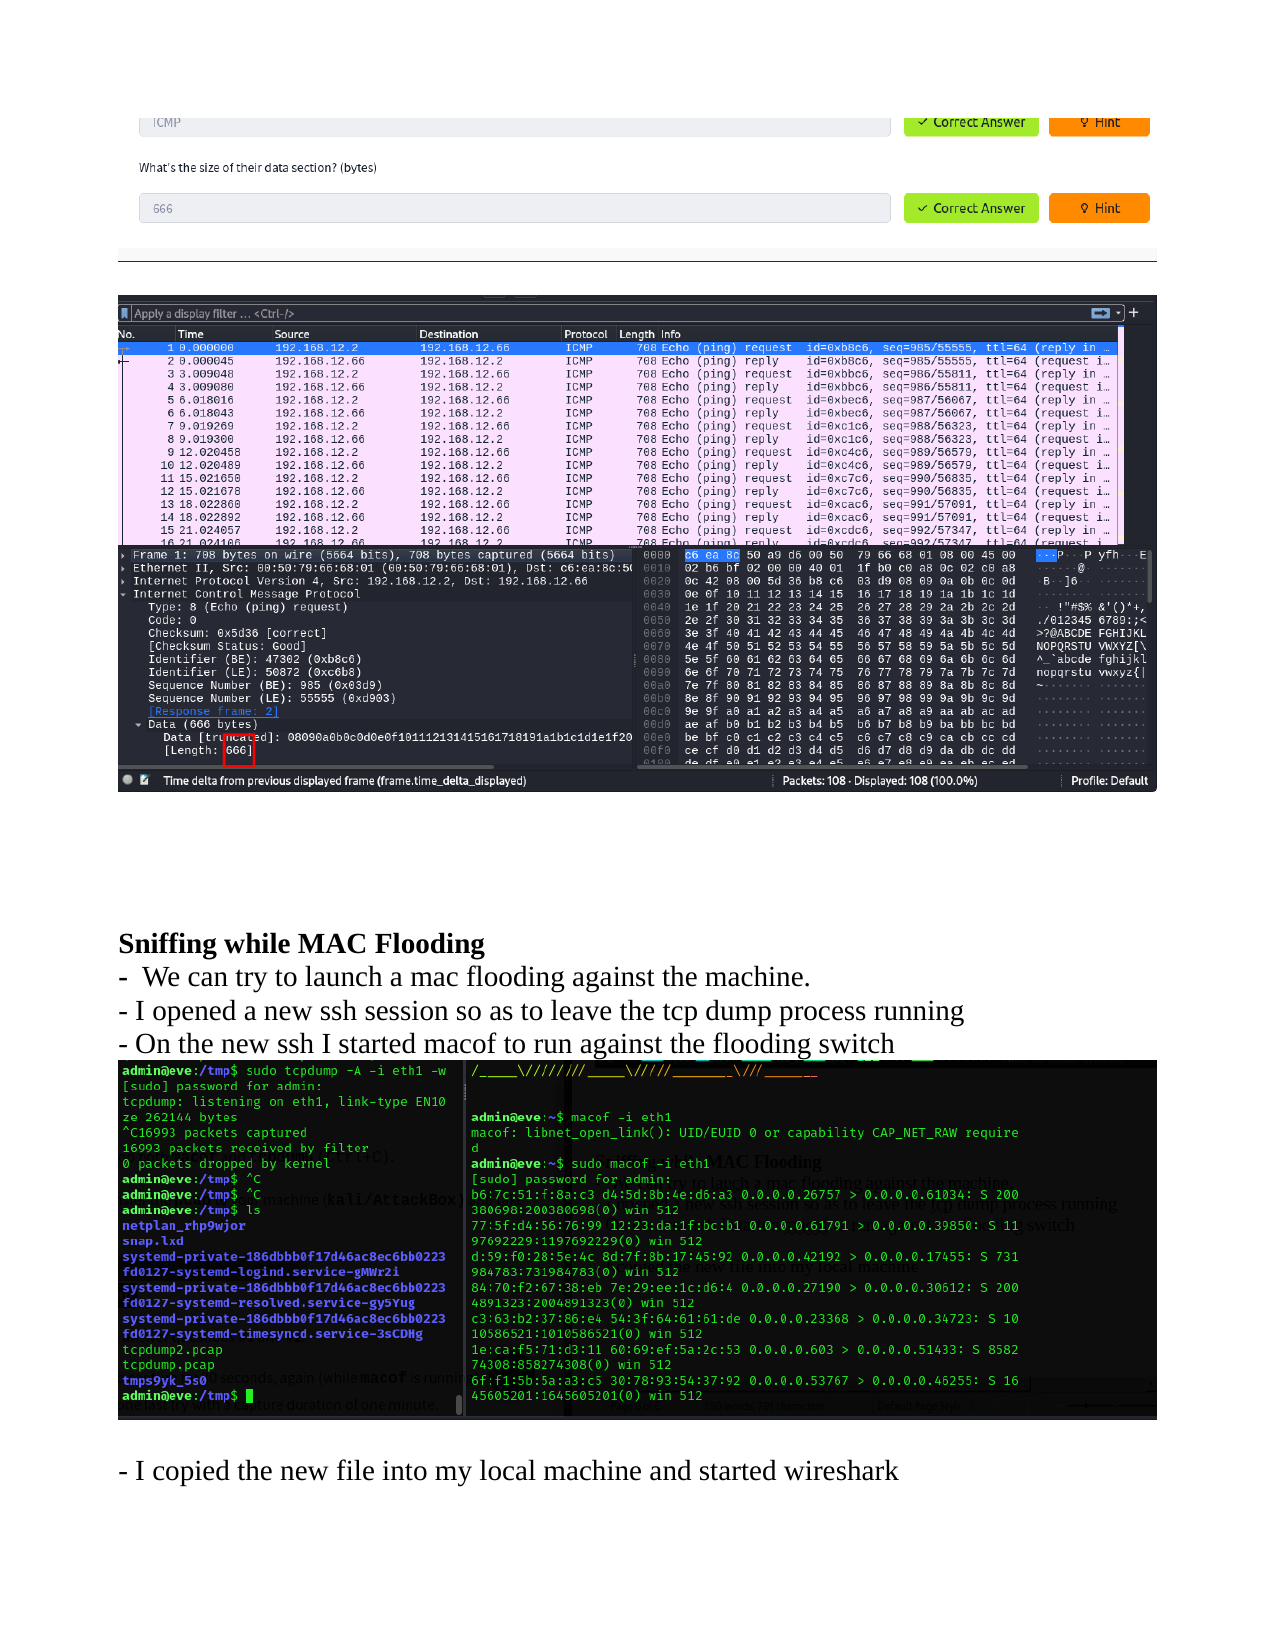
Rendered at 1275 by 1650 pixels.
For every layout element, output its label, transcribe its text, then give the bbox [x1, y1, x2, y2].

text - I opened a new ssh session so as to leave the tcp dump process running [118, 993, 1157, 1026]
text - I copied the new file into my local machine and started wireshark [118, 1453, 1157, 1486]
text Sniffing while MAC Flooding [118, 926, 1157, 959]
picture [118, 118, 1157, 262]
text - On the new ssh I started macof to run against the flooding switch [118, 1026, 1157, 1060]
picture [118, 295, 1157, 792]
text - We can try to launch a mac flooding against the machine. [118, 959, 1157, 993]
picture [118, 1060, 1157, 1420]
